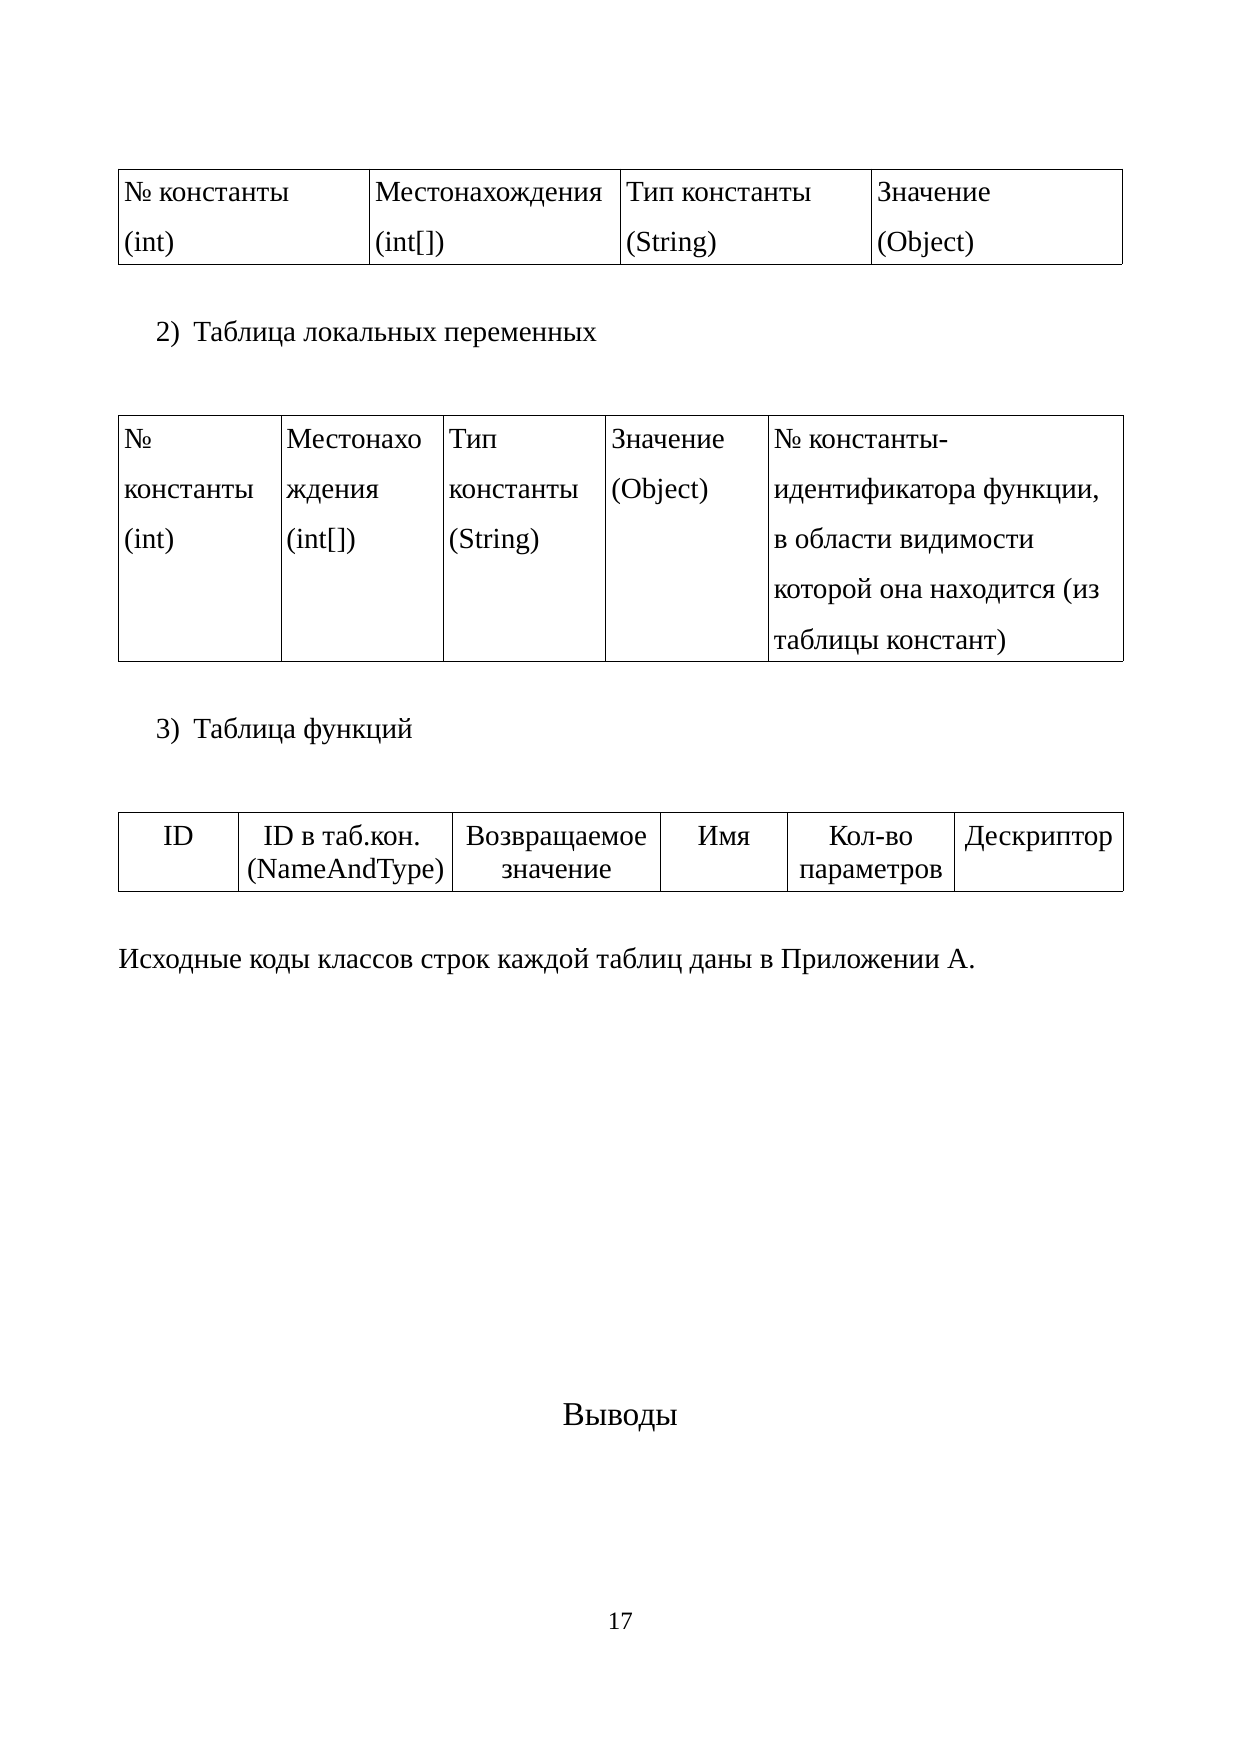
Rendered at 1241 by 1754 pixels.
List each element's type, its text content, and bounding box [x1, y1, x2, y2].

table_header Значение (Object) [606, 416, 768, 661]
table_header ID в таб.кон. (NameAndType) [239, 813, 452, 891]
table_header № константы-идентификатора функции, в области видимости которой она находится (из таблицы констант) [769, 416, 1123, 661]
table_header Возвращаемое значение [453, 813, 660, 891]
list Таблица функций [156, 712, 1122, 745]
table_header Местонахождения (int[]) [282, 416, 443, 661]
table_header Дескриптор [955, 813, 1123, 891]
table_header № константы (int) [119, 416, 281, 661]
table_header Местонахождения (int[]) [370, 170, 620, 264]
table_header Имя [661, 813, 787, 891]
table_header Значение (Object) [872, 170, 1122, 264]
list Таблица локальных переменных [156, 314, 1122, 348]
table_header № константы (int) [119, 170, 369, 264]
table_header Кол-во параметров [788, 813, 954, 891]
table_header Тип константы (String) [621, 170, 871, 264]
text Выводы [118, 1394, 1122, 1432]
table_header ID [119, 813, 238, 891]
text Исходные коды классов строк каждой таблиц даны в Приложении А. [118, 941, 1122, 975]
table_header Тип константы (String) [444, 416, 605, 661]
